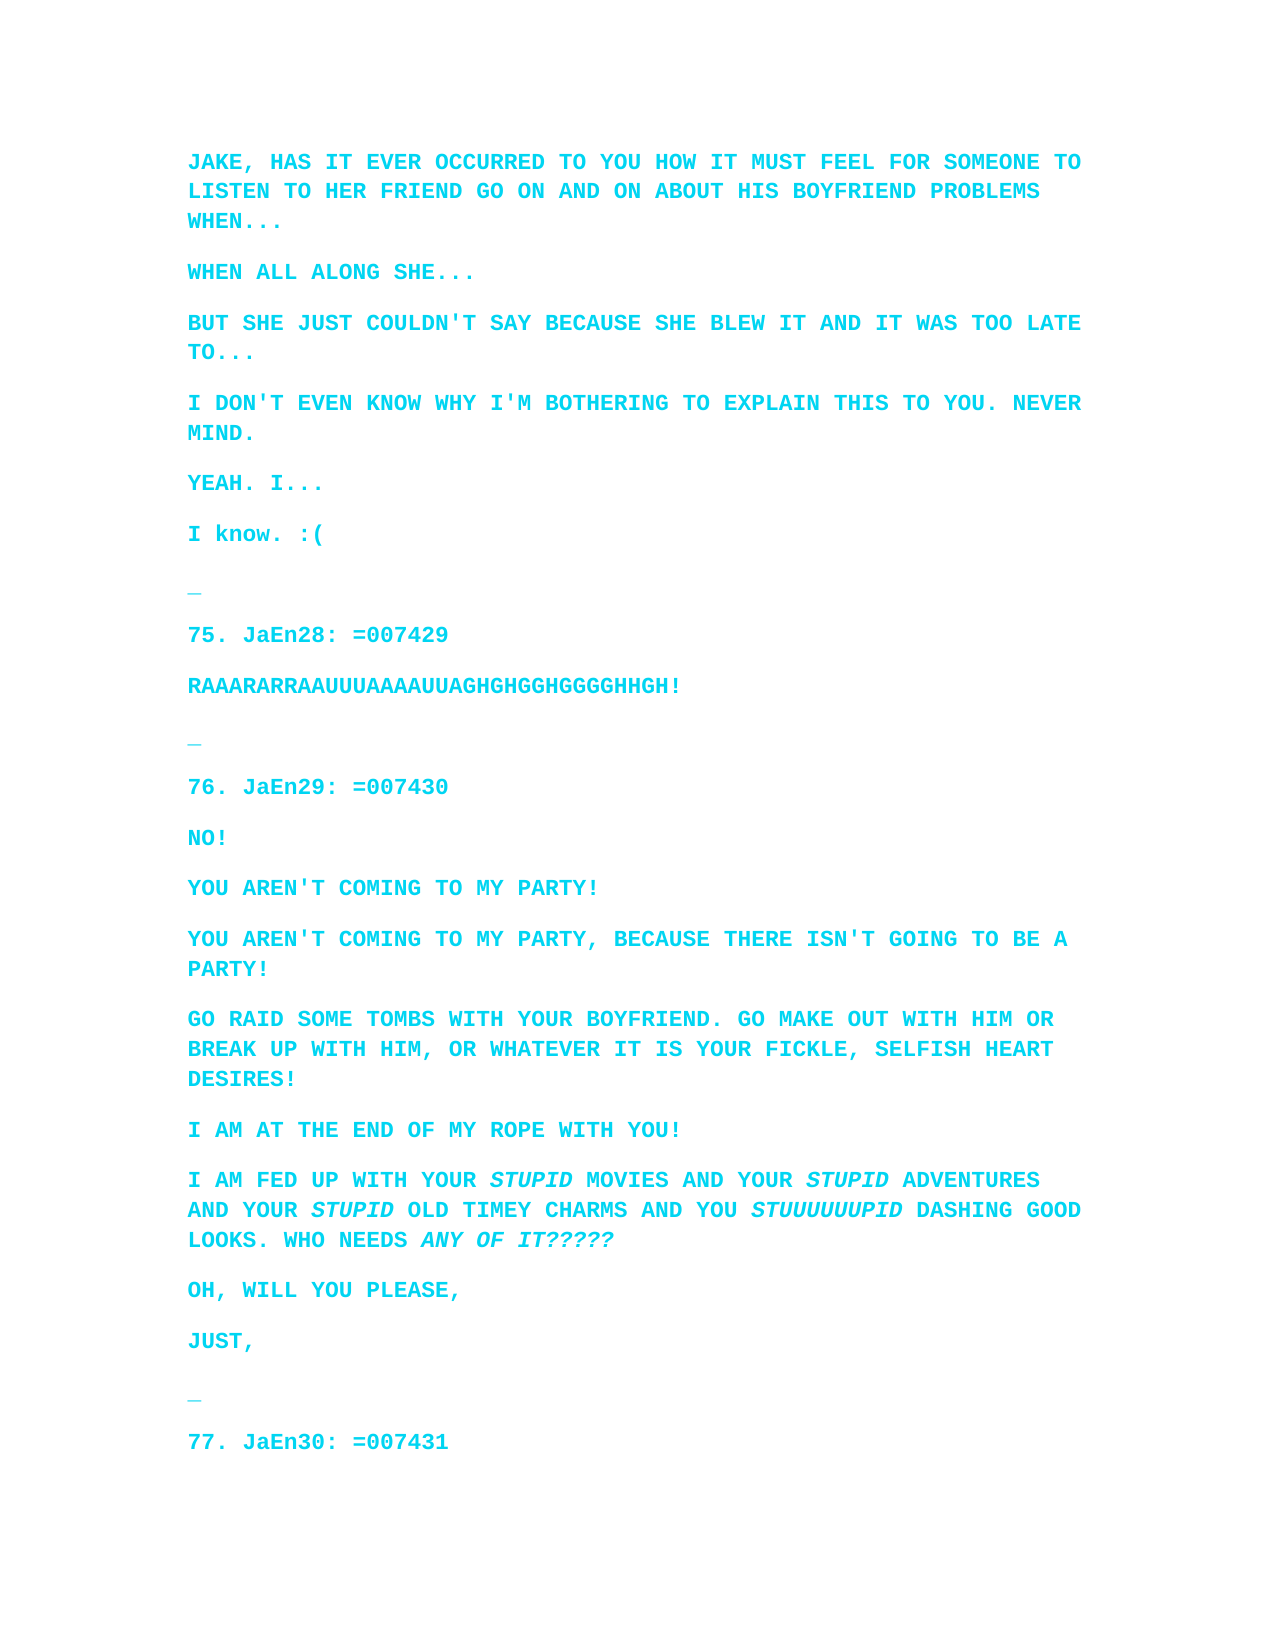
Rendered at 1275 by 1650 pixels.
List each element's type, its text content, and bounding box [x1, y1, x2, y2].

text I AM FED UP WITH YOUR STUPID MOVIES AND YOUR STUPID ADVENTURES AND YOUR STUPID OLD TIMEY CHARMS AND YOU STUUUUUUPID DASHING GOOD LOOKS. WHO NEEDS ANY OF IT????? [187, 1168, 1087, 1254]
text WHEN ALL ALONG SHE... [187, 260, 1087, 286]
text JAKE, HAS IT EVER OCCURRED TO YOU HOW IT MUST FEEL FOR SOMEONE TO LISTEN TO HER FRIEND GO ON AND ON ABOUT HIS BOYFRIEND PROBLEMS WHEN... [187, 150, 1087, 236]
text YOU AREN'T COMING TO MY PARTY, BECAUSE THERE ISN'T GOING TO BE A PARTY! [187, 927, 1087, 983]
text _ [187, 725, 1087, 751]
text _ [187, 1380, 1087, 1406]
text BUT SHE JUST COULDN'T SAY BECAUSE SHE BLEW IT AND IT WAS TOO LATE TO... [187, 311, 1087, 367]
text YOU AREN'T COMING TO MY PARTY! [187, 877, 1087, 903]
text NO! [187, 826, 1087, 852]
text I DON'T EVEN KNOW WHY I'M BOTHERING TO EXPLAIN THIS TO YOU. NEVER MIND. [187, 391, 1087, 447]
text 76. JaEn29: =007430 [187, 775, 1087, 801]
text JUST, [187, 1329, 1087, 1355]
text 75. JaEn28: =007429 [187, 623, 1087, 649]
text RAAARARRAAUUUAAAAUUAGHGHGGHGGGGHHGH! [187, 674, 1087, 700]
text 77. JaEn30: =007431 [187, 1431, 1087, 1457]
text I AM AT THE END OF MY ROPE WITH YOU! [187, 1118, 1087, 1144]
text I know. :( [187, 522, 1087, 548]
text GO RAID SOME TOMBS WITH YOUR BOYFRIEND. GO MAKE OUT WITH HIM OR BREAK UP WITH HIM, OR WHATEVER IT IS YOUR FICKLE, SELFISH HEART DESIRES! [187, 1008, 1087, 1093]
text _ [187, 573, 1087, 599]
text YEAH. I... [187, 472, 1087, 498]
text OH, WILL YOU PLEASE, [187, 1279, 1087, 1305]
